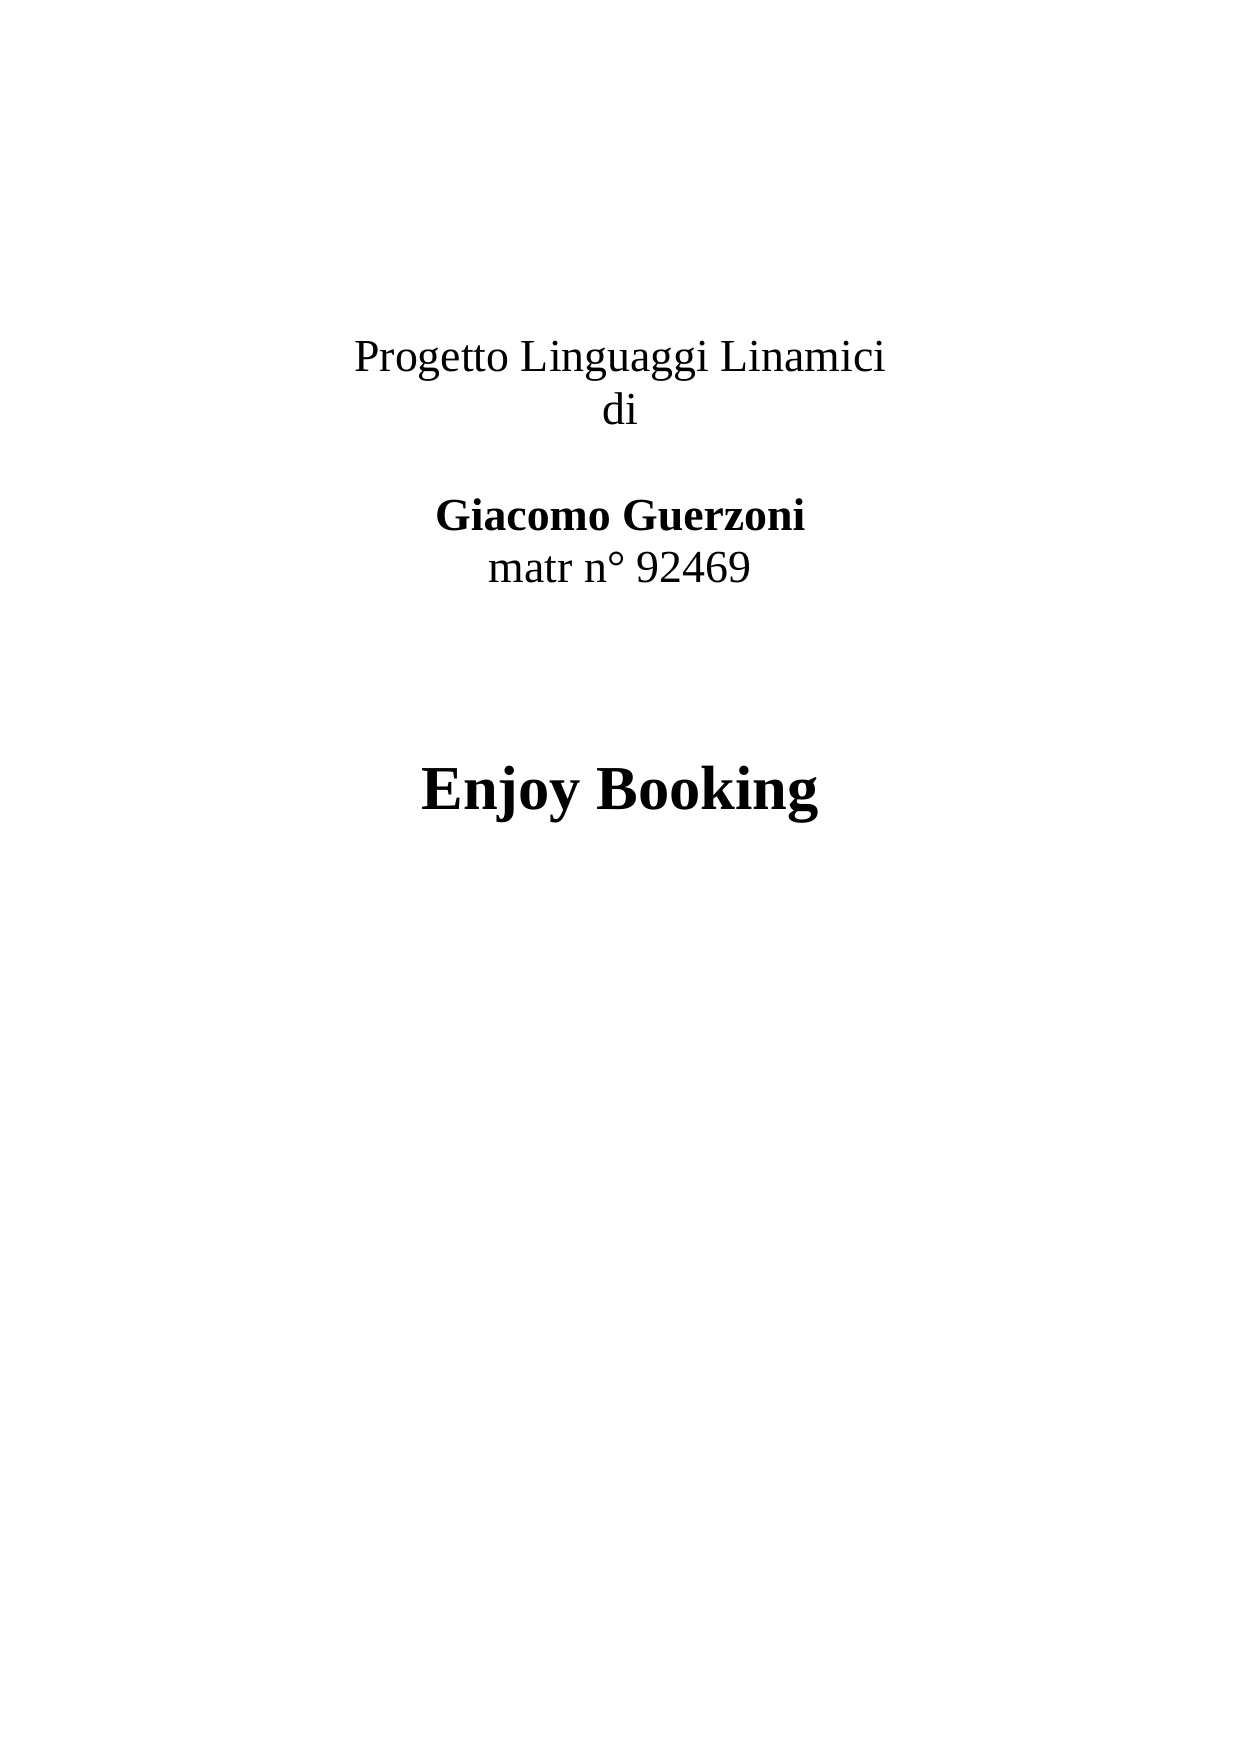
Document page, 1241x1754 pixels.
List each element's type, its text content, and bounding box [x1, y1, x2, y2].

text matr n° 92469 [118, 540, 1122, 751]
text Giacomo Guerzoni [118, 487, 1122, 540]
text Progetto Linguaggi Linamici [118, 329, 1122, 382]
text di [118, 382, 1122, 434]
text Enjoy Booking [118, 751, 1122, 823]
